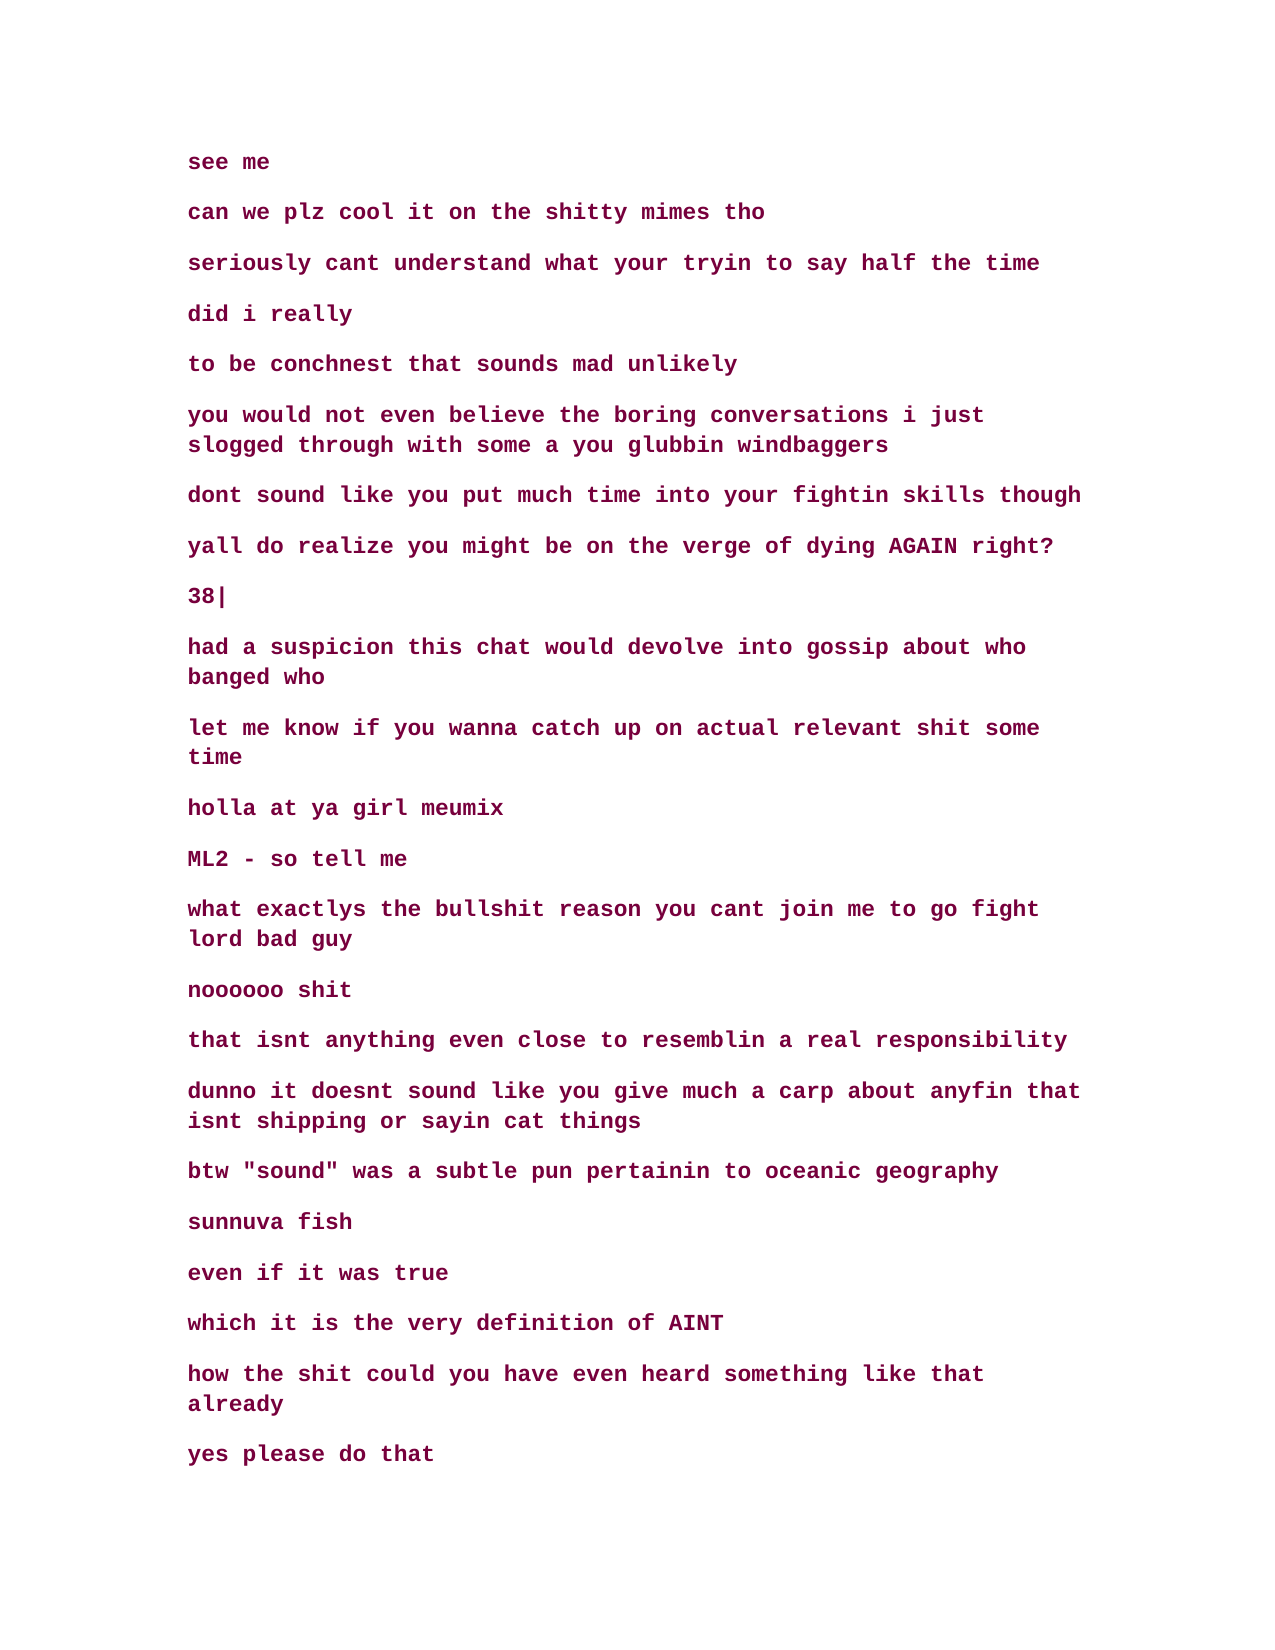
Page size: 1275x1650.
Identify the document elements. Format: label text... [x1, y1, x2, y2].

text can we plz cool it on the shitty mimes tho [187, 201, 1087, 227]
text to be conchnest that sounds mad unlikely [187, 352, 1087, 378]
text holla at ya girl meumix [187, 796, 1087, 822]
text had a suspicion this chat would devolve into gossip about who banged who [187, 635, 1087, 691]
text did i really [187, 302, 1087, 328]
text seriously cant understand what your tryin to say half the time [187, 251, 1087, 277]
text let me know if you wanna catch up on actual relevant shit some time [187, 716, 1087, 772]
text 38| [187, 585, 1087, 611]
text dont sound like you put much time into your fightin skills though [187, 483, 1087, 509]
text ML2 - so tell me [187, 847, 1087, 873]
text how the shit could you have even heard something like that already [187, 1362, 1087, 1418]
text what exactlys the bullshit reason you cant join me to go fight lord bad guy [187, 897, 1087, 953]
text noooooo shit [187, 978, 1087, 1004]
text btw "sound" was a subtle pun pertainin to oceanic geography [187, 1159, 1087, 1186]
text which it is the very definition of AINT [187, 1311, 1087, 1337]
text yes please do that [187, 1442, 1087, 1468]
text sunnuva fish [187, 1210, 1087, 1236]
text that isnt anything even close to resemblin a real responsibility [187, 1028, 1087, 1054]
text see me [187, 150, 1087, 176]
text you would not even believe the boring conversations i just slogged through with some a you glubbin windbaggers [187, 403, 1087, 459]
text dunno it doesnt sound like you give much a carp about anyfin that isnt shipping or sayin cat things [187, 1079, 1087, 1135]
text yall do realize you might be on the verge of dying AGAIN right? [187, 534, 1087, 560]
text even if it was true [187, 1261, 1087, 1287]
